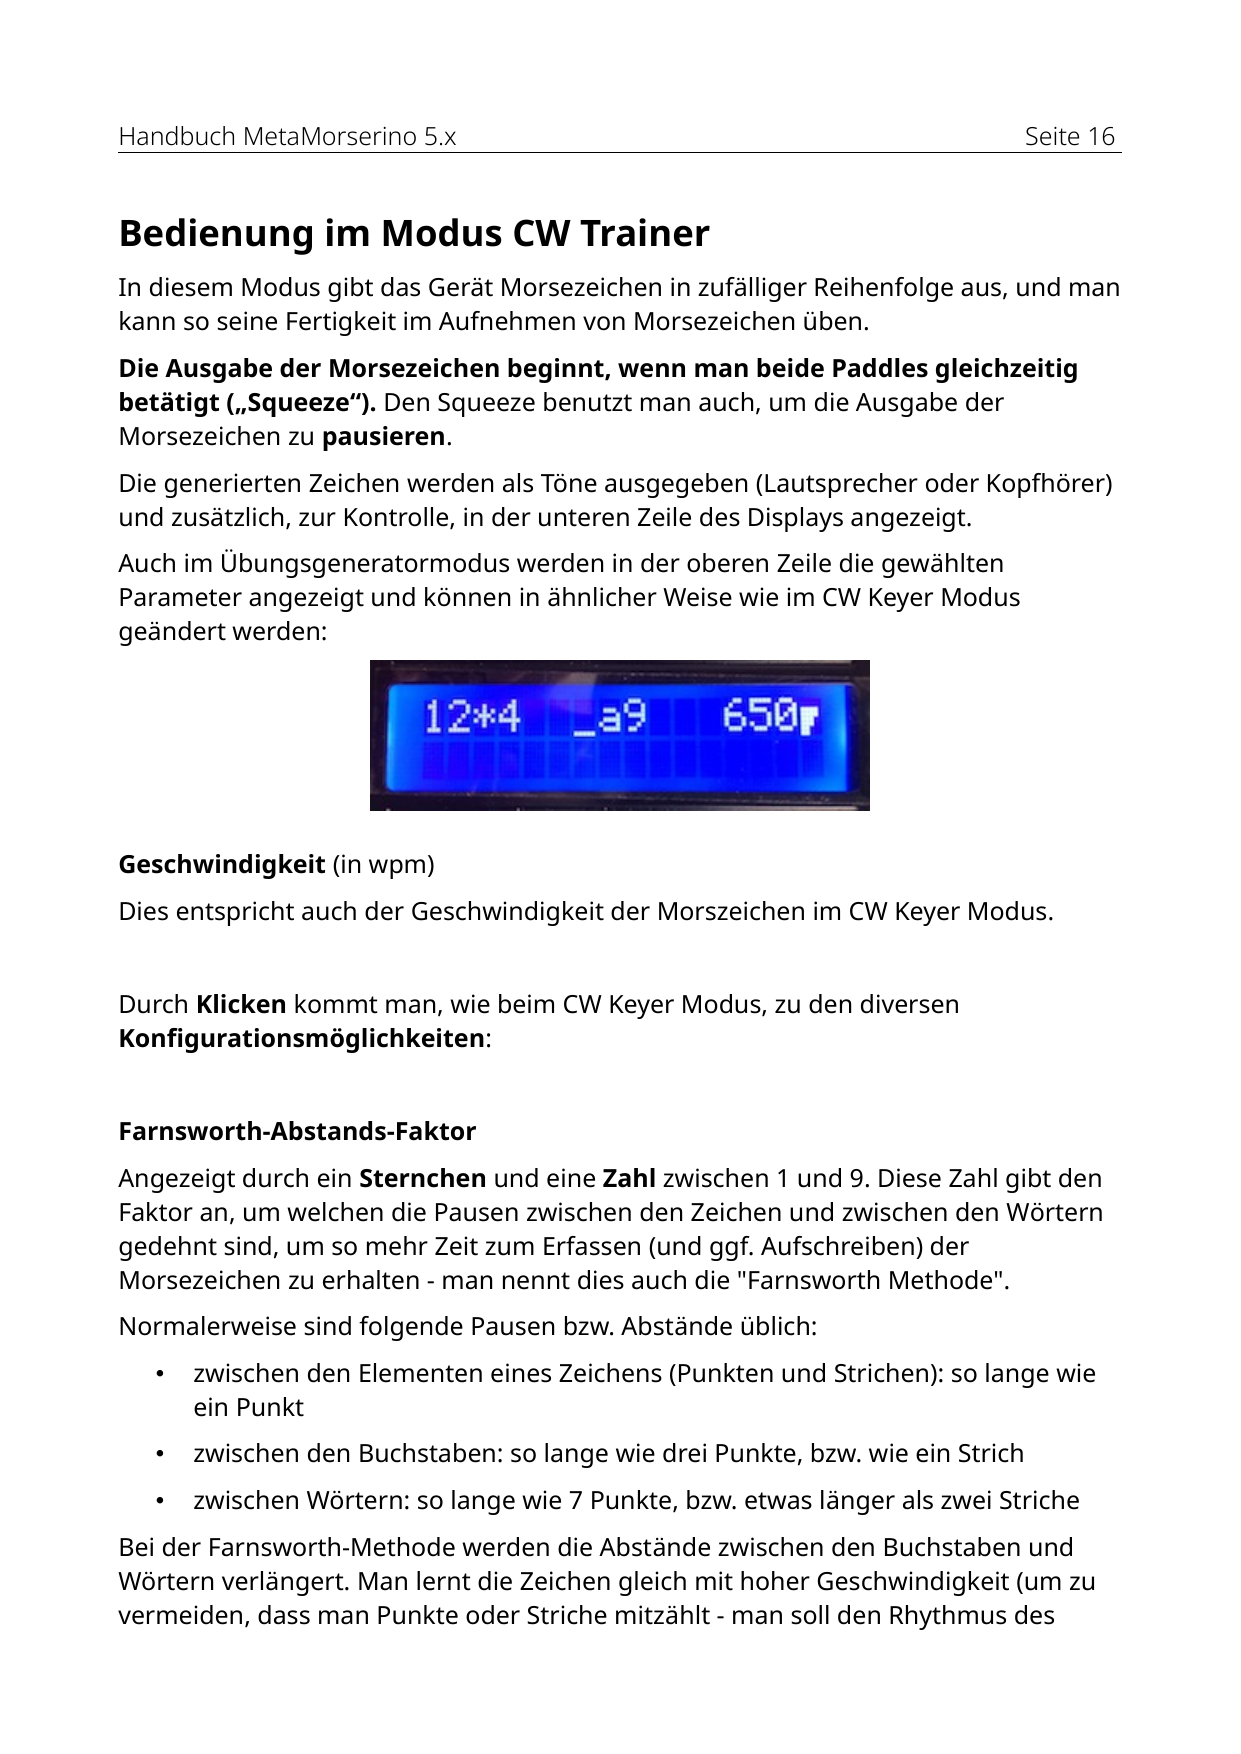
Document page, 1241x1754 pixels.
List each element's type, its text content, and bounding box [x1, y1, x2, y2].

list zwischen den Elementen eines Zeichens (Punkten und Strichen): so lange wie ein Punkt [156, 1356, 1122, 1424]
text Geschwindigkeit (in wpm) [118, 847, 1122, 881]
picture [370, 660, 870, 811]
text Bei der Farnsworth-Methode werden die Abstände zwischen den Buchstaben und Wörtern verlängert. Man lernt die Zeichen gleich mit hoher Geschwindigkeit (um zu vermeiden, dass man Punkte oder Striche mitzählt - man soll den Rhythmus des [118, 1529, 1122, 1631]
text Dies entspricht auch der Geschwindigkeit der Morszeichen im CW Keyer Modus. [118, 893, 1122, 927]
text Die Ausgabe der Morsezeichen beginnt, wenn man beide Paddles gleichzeitig betätigt („Squeeze“). Den Squeeze benutzt man auch, um die Ausgabe der Morsezeichen zu pausieren. [118, 351, 1122, 453]
text Angezeigt durch ein Sternchen und eine Zahl zwischen 1 und 9. Diese Zahl gibt den Faktor an, um welchen die Pausen zwischen den Zeichen und zwischen den Wörtern gedehnt sind, um so mehr Zeit zum Erfassen (und ggf. Aufschreiben) der Morsezeichen zu erhalten - man nennt dies auch die "Farnsworth Methode". [118, 1160, 1122, 1296]
text Farnsworth-Abstands-Faktor [118, 1114, 1122, 1148]
text Normalerweise sind folgende Pausen bzw. Abstände üblich: [118, 1309, 1122, 1343]
text Durch Klicken kommt man, wie beim CW Keyer Modus, zu den diversen Konfigurationsmöglichkeiten: [118, 986, 1122, 1054]
list zwischen Wörtern: so lange wie 7 Punkte, bzw. etwas länger als zwei Striche [156, 1483, 1122, 1517]
text Auch im Übungsgeneratormodus werden in der oberen Zeile die gewählten Parameter angezeigt und können in ähnlicher Weise wie im CW Keyer Modus geändert werden: [118, 546, 1122, 648]
list zwischen den Buchstaben: so lange wie drei Punkte, bzw. wie ein Strich [156, 1436, 1122, 1470]
text Die generierten Zeichen werden als Töne ausgegeben (Lautsprecher oder Kopfhörer) und zusätzlich, zur Kontrolle, in der unteren Zeile des Displays angezeigt. [118, 465, 1122, 533]
subtitle Bedienung im Modus CW Trainer [118, 208, 1122, 257]
text In diesem Modus gibt das Gerät Morsezeichen in zufälliger Reihenfolge aus, und man kann so seine Fertigkeit im Aufnehmen von Morsezeichen üben. [118, 270, 1122, 338]
